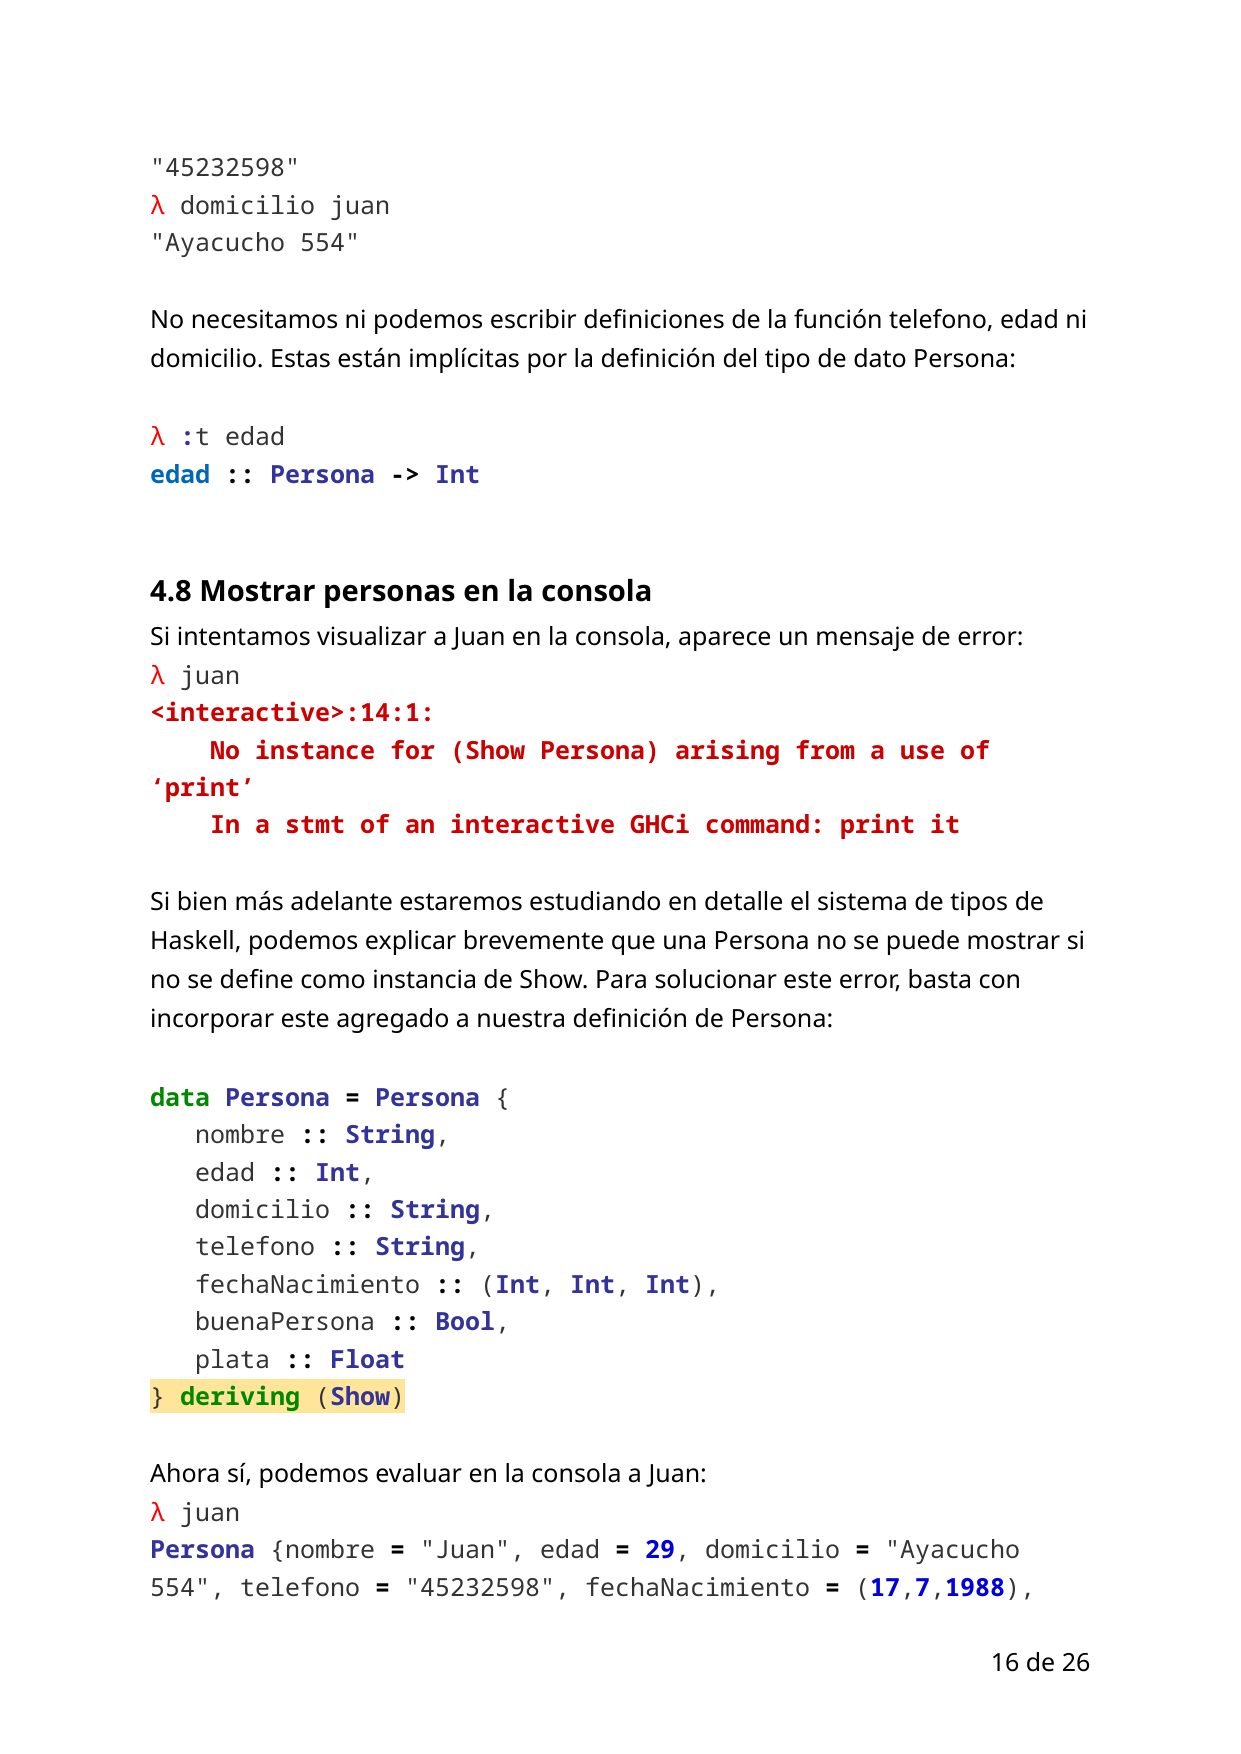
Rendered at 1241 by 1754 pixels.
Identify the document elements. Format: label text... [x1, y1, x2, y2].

text Si bien más adelante estaremos estudiando en detalle el sistema de tipos de Haskell, podemos explicar brevemente que una Persona no se puede mostrar si no se define como instancia de Show. Para solucionar este error, basta con incorporar este agregado a nuestra definición de Persona: [150, 884, 1090, 1035]
text λ :t edad edad :: Persona -> Int [150, 419, 1090, 490]
text Si intentamos visualizar a Juan en la consola, aparece un mensaje de error: [150, 618, 1090, 652]
text No necesitamos ni podemos escribir definiciones de la función telefono, edad ni domicilio. Estas están implícitas por la definición del tipo de dato Persona: [150, 301, 1090, 374]
subtitle 4.8 Mostrar personas en la consola [150, 570, 1090, 610]
text "45232598" λ domicilio juan "Ayacucho 554" [150, 150, 1090, 259]
text λ juan <interactive>:14:1: No instance for (Show Persona) arising from a use of ‘print’ In a stmt of an interactive GHCi command: print it [150, 657, 1090, 841]
text Ahora sí, podemos evaluar en la consola a Juan: [150, 1455, 1090, 1489]
text data Persona = Persona { nombre :: String, edad :: Int, domicilio :: String, telefono :: String, fechaNacimiento :: (Int, Int, Int), buenaPersona :: Bool, plata :: Float } deriving (Show) [150, 1079, 1090, 1413]
text λ juan Persona {nombre = "Juan", edad = 29, domicilio = "Ayacucho 554", telefono = "45232598", fechaNacimiento = (17,7,1988), [150, 1494, 1090, 1603]
